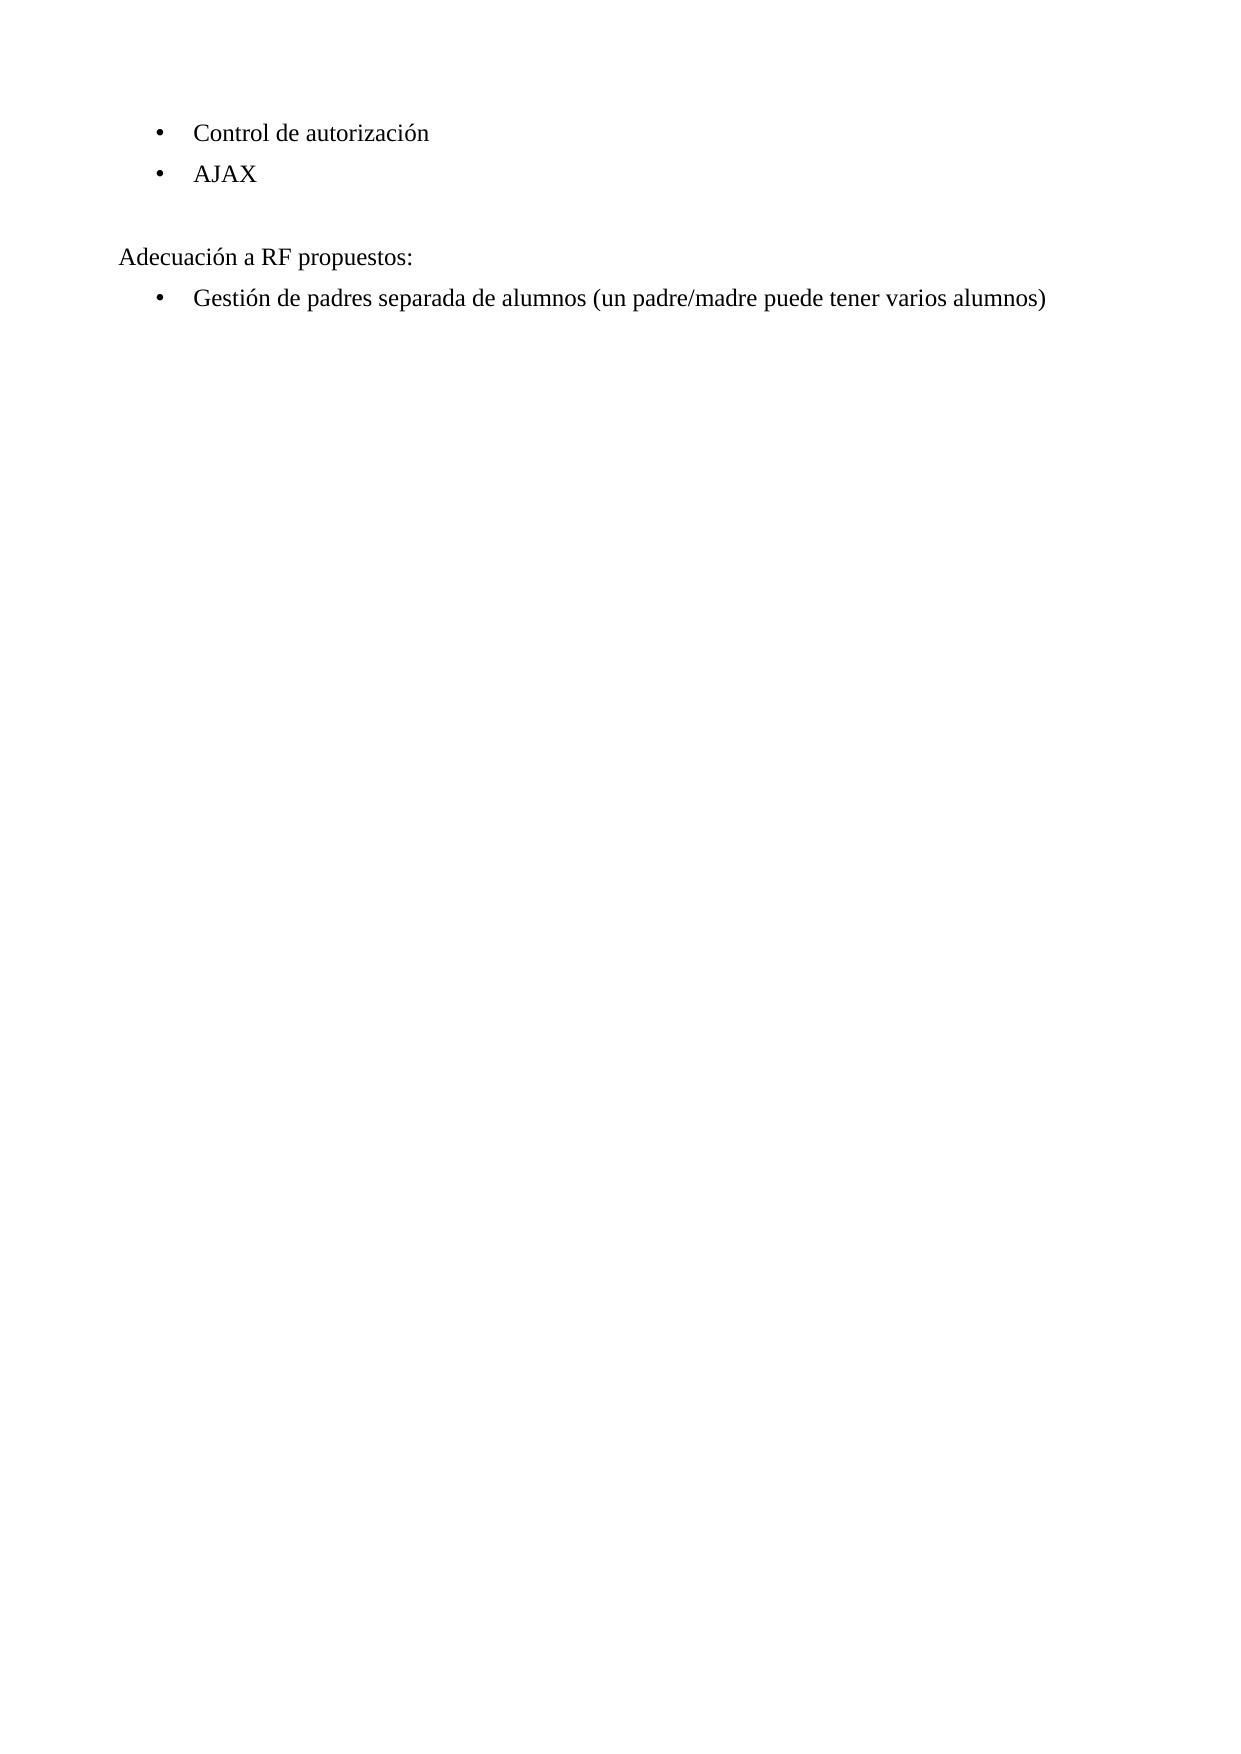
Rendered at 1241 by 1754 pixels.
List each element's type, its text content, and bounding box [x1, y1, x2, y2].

list AJAX [156, 159, 1122, 188]
text Adecuación a RF propuestos: [118, 242, 1122, 271]
list Gestión de padres separada de alumnos (un padre/madre puede tener varios alumnos) [156, 283, 1122, 312]
list Control de autorización [156, 118, 1122, 147]
